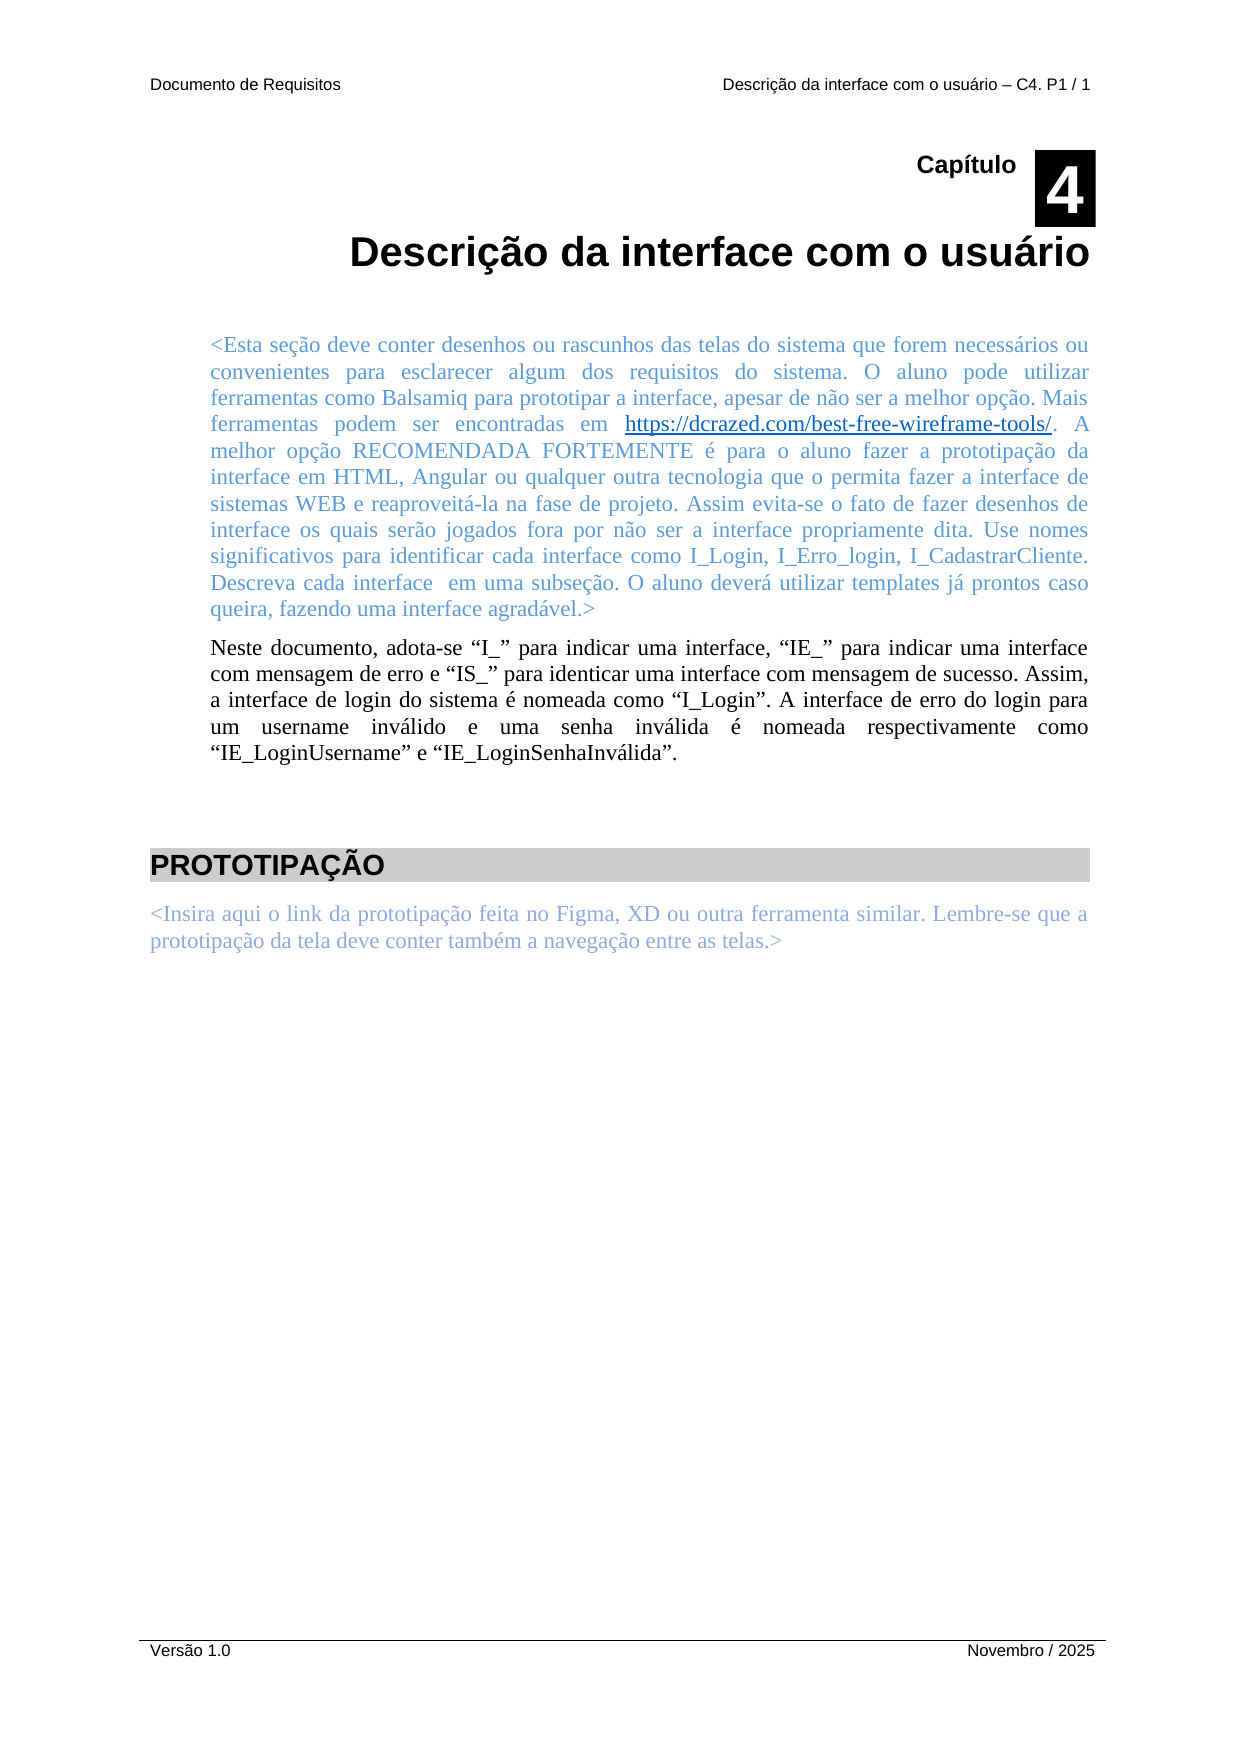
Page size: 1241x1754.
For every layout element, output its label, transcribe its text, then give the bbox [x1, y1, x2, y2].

text <Insira aqui o link da prototipação feita no Figma, XD ou outra ferramenta similar. Lembre-se que a prototipação da tela deve conter também a navegação entre as telas.> [150, 901, 1090, 953]
text Neste documento, adota-se “I_” para indicar uma interface, “IE_” para indicar uma interface com mensagem de erro e “IS_” para identicar uma interface com mensagem de sucesso. Assim, a interface de login do sistema é nomeada como “I_Login”. A interface de erro do login para um username inválido e uma senha inválida é nomeada respectivamente como “IE_LoginUsername” e “IE_LoginSenhaInválida”. [210, 634, 1090, 766]
text <Esta seção deve conter desenhos ou rascunhos das telas do sistema que forem necessários ou convenientes para esclarecer algum dos requisitos do sistema. O aluno pode utilizar ferramentas como Balsamiq para prototipar a interface, apesar de não ser a melhor opção. Mais ferramentas podem ser encontradas em https://dcrazed.com/best-free-wireframe-tools/. A melhor opção RECOMENDADA FORTEMENTE é para o aluno fazer a prototipação da interface em HTML, Angular ou qualquer outra tecnologia que o permita fazer a interface de sistemas WEB e reaproveitá-la na fase de projeto. Assim evita-se o fato de fazer desenhos de interface os quais serão jogados fora por não ser a interface propriamente dita. Use nomes significativos para identificar cada interface como I_Login, I_Erro_login, I_CadastrarCliente. Descreva cada interface em uma subseção. O aluno deverá utilizar templates já prontos caso queira, fazendo uma interface agradável.> [210, 331, 1090, 621]
subtitle Descrição da interface com o usuário [150, 227, 1090, 275]
subtitle PROTOTIPAÇÃO [150, 848, 1090, 882]
text Capítulo [210, 150, 1035, 227]
